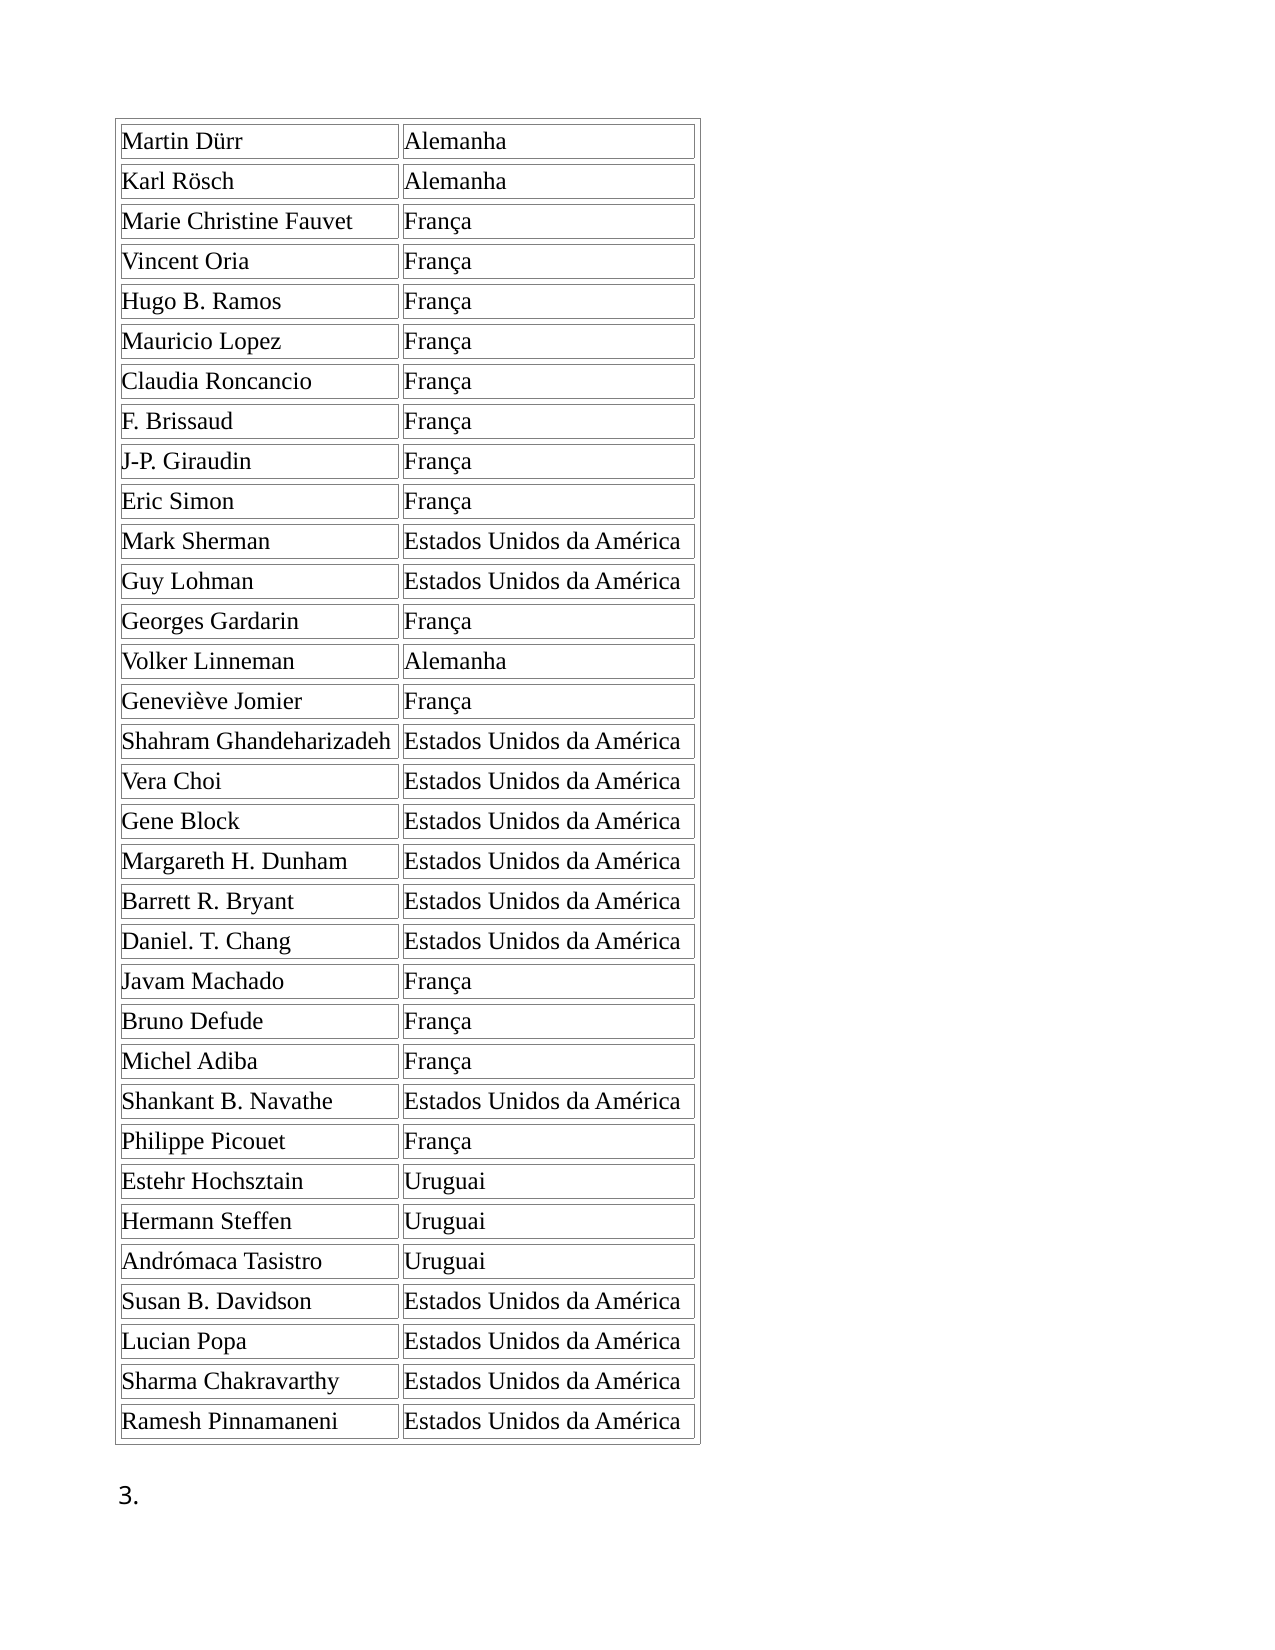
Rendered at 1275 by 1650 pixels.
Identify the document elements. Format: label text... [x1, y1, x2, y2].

table_cell França [401, 238, 697, 278]
table_cell Estados Unidos da América [401, 1078, 697, 1118]
table_cell Alemanha [401, 638, 697, 678]
table_cell Hermann Steffen [118, 1198, 401, 1238]
table_cell Guy Lohman [118, 558, 401, 598]
table_cell Geneviève Jomier [118, 678, 401, 718]
table_cell Estados Unidos da América [401, 718, 697, 758]
table_cell Uruguai [401, 1198, 697, 1238]
table_cell Estehr Hochsztain [118, 1158, 401, 1198]
table_cell Estados Unidos da América [401, 1318, 697, 1358]
text 3. [118, 1478, 1157, 1512]
table_cell França [401, 1038, 697, 1078]
table_cell Karl Rösch [118, 158, 401, 198]
table_cell França [401, 998, 697, 1038]
table_cell Uruguai [401, 1158, 697, 1198]
table_cell França [401, 438, 697, 478]
table_cell Mark Sherman [118, 518, 401, 558]
table_cell Andrómaca Tasistro [118, 1238, 401, 1278]
table_cell Alemanha [401, 158, 697, 198]
table_cell J-P. Giraudin [118, 438, 401, 478]
table_cell França [401, 478, 697, 518]
table_cell Claudia Roncancio [118, 358, 401, 398]
table_cell França [401, 198, 697, 238]
table_cell Daniel. T. Chang [118, 918, 401, 958]
table_cell França [401, 1118, 697, 1158]
table_cell Ramesh Pinnamaneni [118, 1398, 401, 1438]
table_cell Estados Unidos da América [401, 798, 697, 838]
table_cell Javam Machado [118, 958, 401, 998]
table_cell Estados Unidos da América [401, 918, 697, 958]
table_cell Estados Unidos da América [401, 518, 697, 558]
table_cell Shahram Ghandeharizadeh [118, 718, 401, 758]
table_cell Alemanha [401, 119, 697, 158]
table_cell Mauricio Lopez [118, 318, 401, 358]
table_cell Eric Simon [118, 478, 401, 518]
table_cell Estados Unidos da América [401, 558, 697, 598]
table_cell Marie Christine Fauvet [118, 198, 401, 238]
table_cell França [401, 278, 697, 318]
table_cell Vera Choi [118, 758, 401, 798]
table_cell F. Brissaud [118, 398, 401, 438]
table_cell França [401, 598, 697, 638]
table_cell Sharma Chakravarthy [118, 1358, 401, 1398]
table_cell Vincent Oria [118, 238, 401, 278]
table_cell Lucian Popa [118, 1318, 401, 1358]
table_cell Estados Unidos da América [401, 758, 697, 798]
table_cell Hugo B. Ramos [118, 278, 401, 318]
table_cell Estados Unidos da América [401, 838, 697, 878]
table_cell França [401, 398, 697, 438]
table_cell Michel Adiba [118, 1038, 401, 1078]
table_cell Barrett R. Bryant [118, 878, 401, 918]
table_cell França [401, 358, 697, 398]
table_cell Volker Linneman [118, 638, 401, 678]
table_cell Uruguai [401, 1238, 697, 1278]
table_cell Bruno Defude [118, 998, 401, 1038]
table_cell Margareth H. Dunham [118, 838, 401, 878]
table_cell Estados Unidos da América [401, 1398, 697, 1438]
table_cell Georges Gardarin [118, 598, 401, 638]
table_cell Susan B. Davidson [118, 1278, 401, 1318]
table_cell França [401, 678, 697, 718]
table_cell Estados Unidos da América [401, 878, 697, 918]
table_cell França [401, 318, 697, 358]
table_cell França [401, 958, 697, 998]
table_cell Estados Unidos da América [401, 1278, 697, 1318]
table_cell Estados Unidos da América [401, 1358, 697, 1398]
table_cell Shankant B. Navathe [118, 1078, 401, 1118]
table_cell Martin Dürr [118, 119, 401, 158]
table_cell Philippe Picouet [118, 1118, 401, 1158]
table_cell Gene Block [118, 798, 401, 838]
